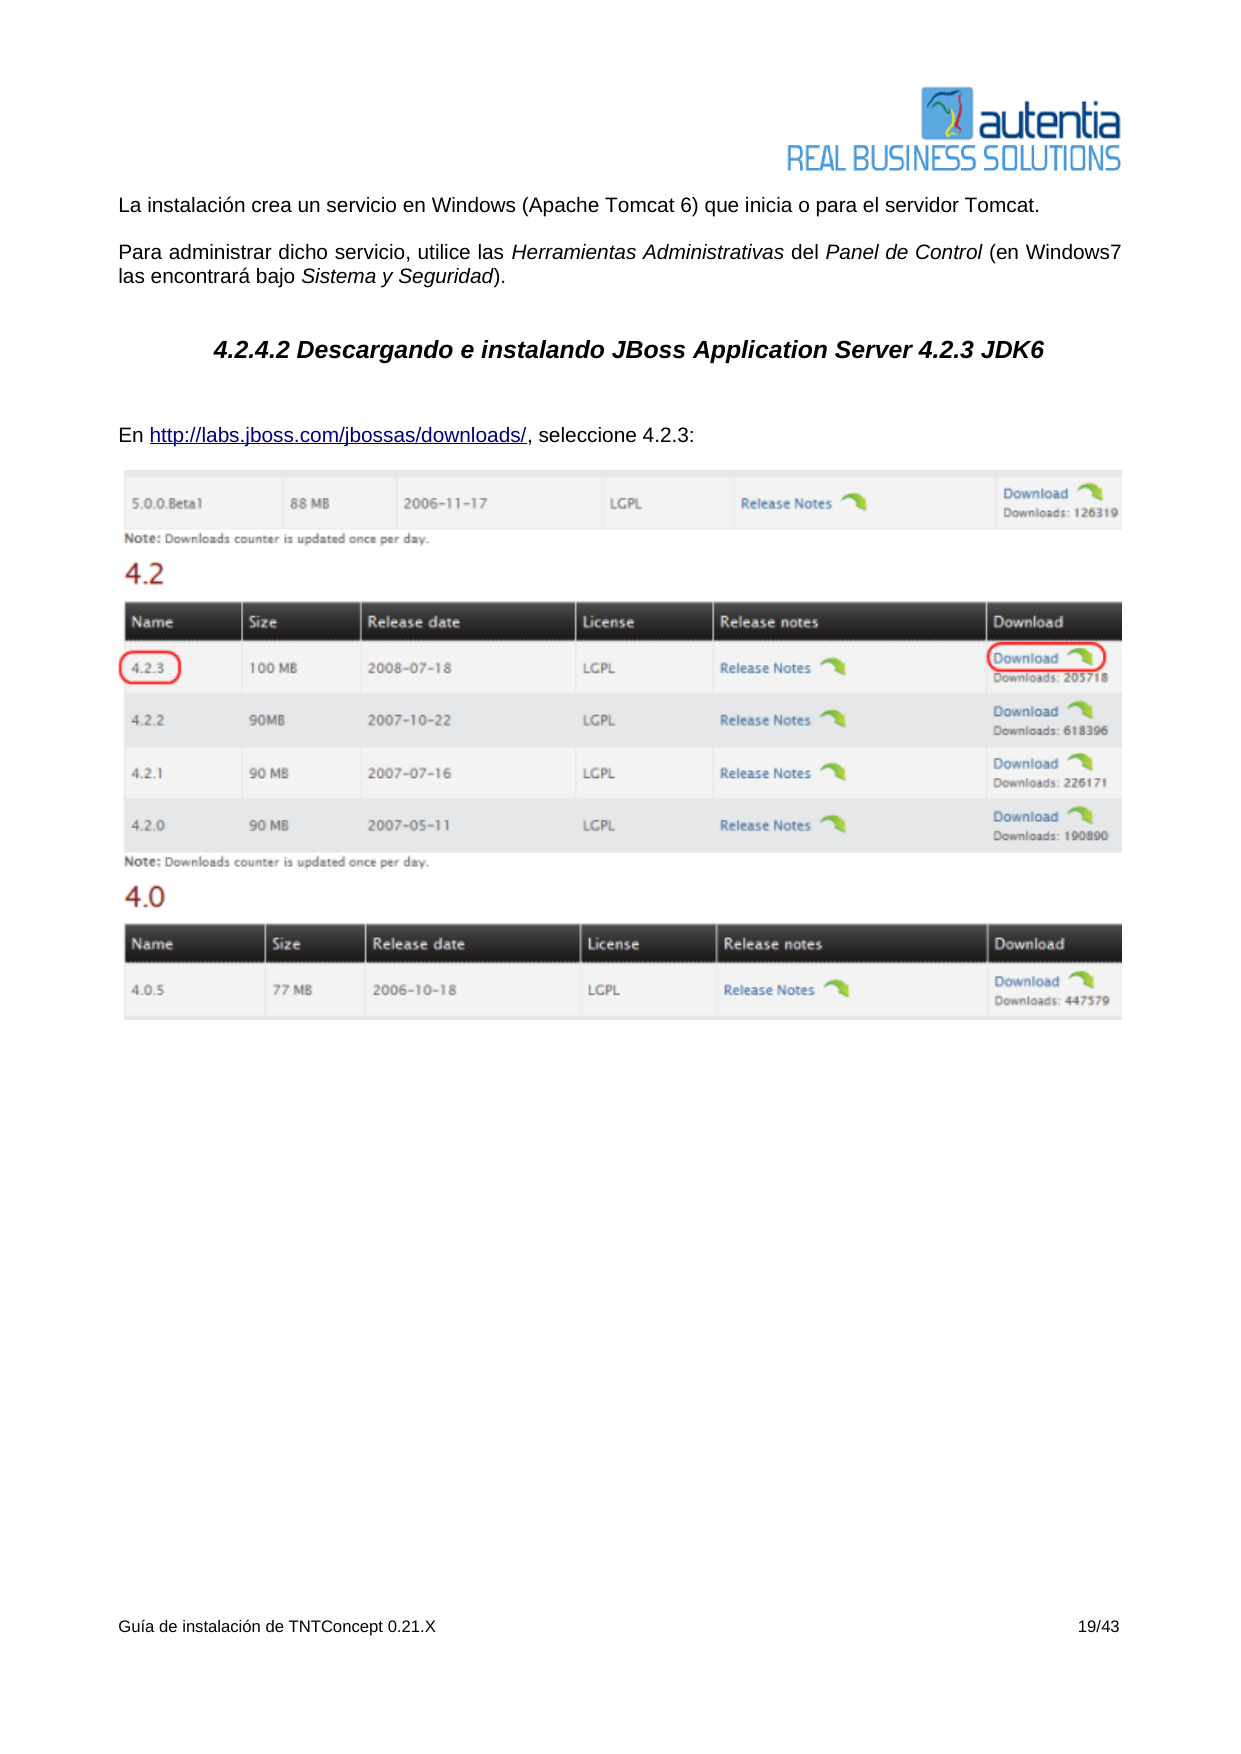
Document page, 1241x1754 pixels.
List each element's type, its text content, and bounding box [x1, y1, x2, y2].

text La instalación crea un servicio en Windows (Apache Tomcat 6) que inicia o para el servidor Tomcat. [118, 194, 1122, 217]
subtitle Descargando e instalando JBoss Application Server 4.2.3 JDK6 [207, 336, 1122, 364]
picture [782, 85, 1123, 178]
text En http://labs.jboss.com/jbossas/downloads/, seleccione 4.2.3: [118, 423, 1122, 446]
picture [118, 470, 1122, 1020]
text Para administrar dicho servicio, utilice las Herramientas Administrativas del Panel de Control (en Windows7 las encontrará bajo Sistema y Seguridad). [118, 241, 1122, 287]
